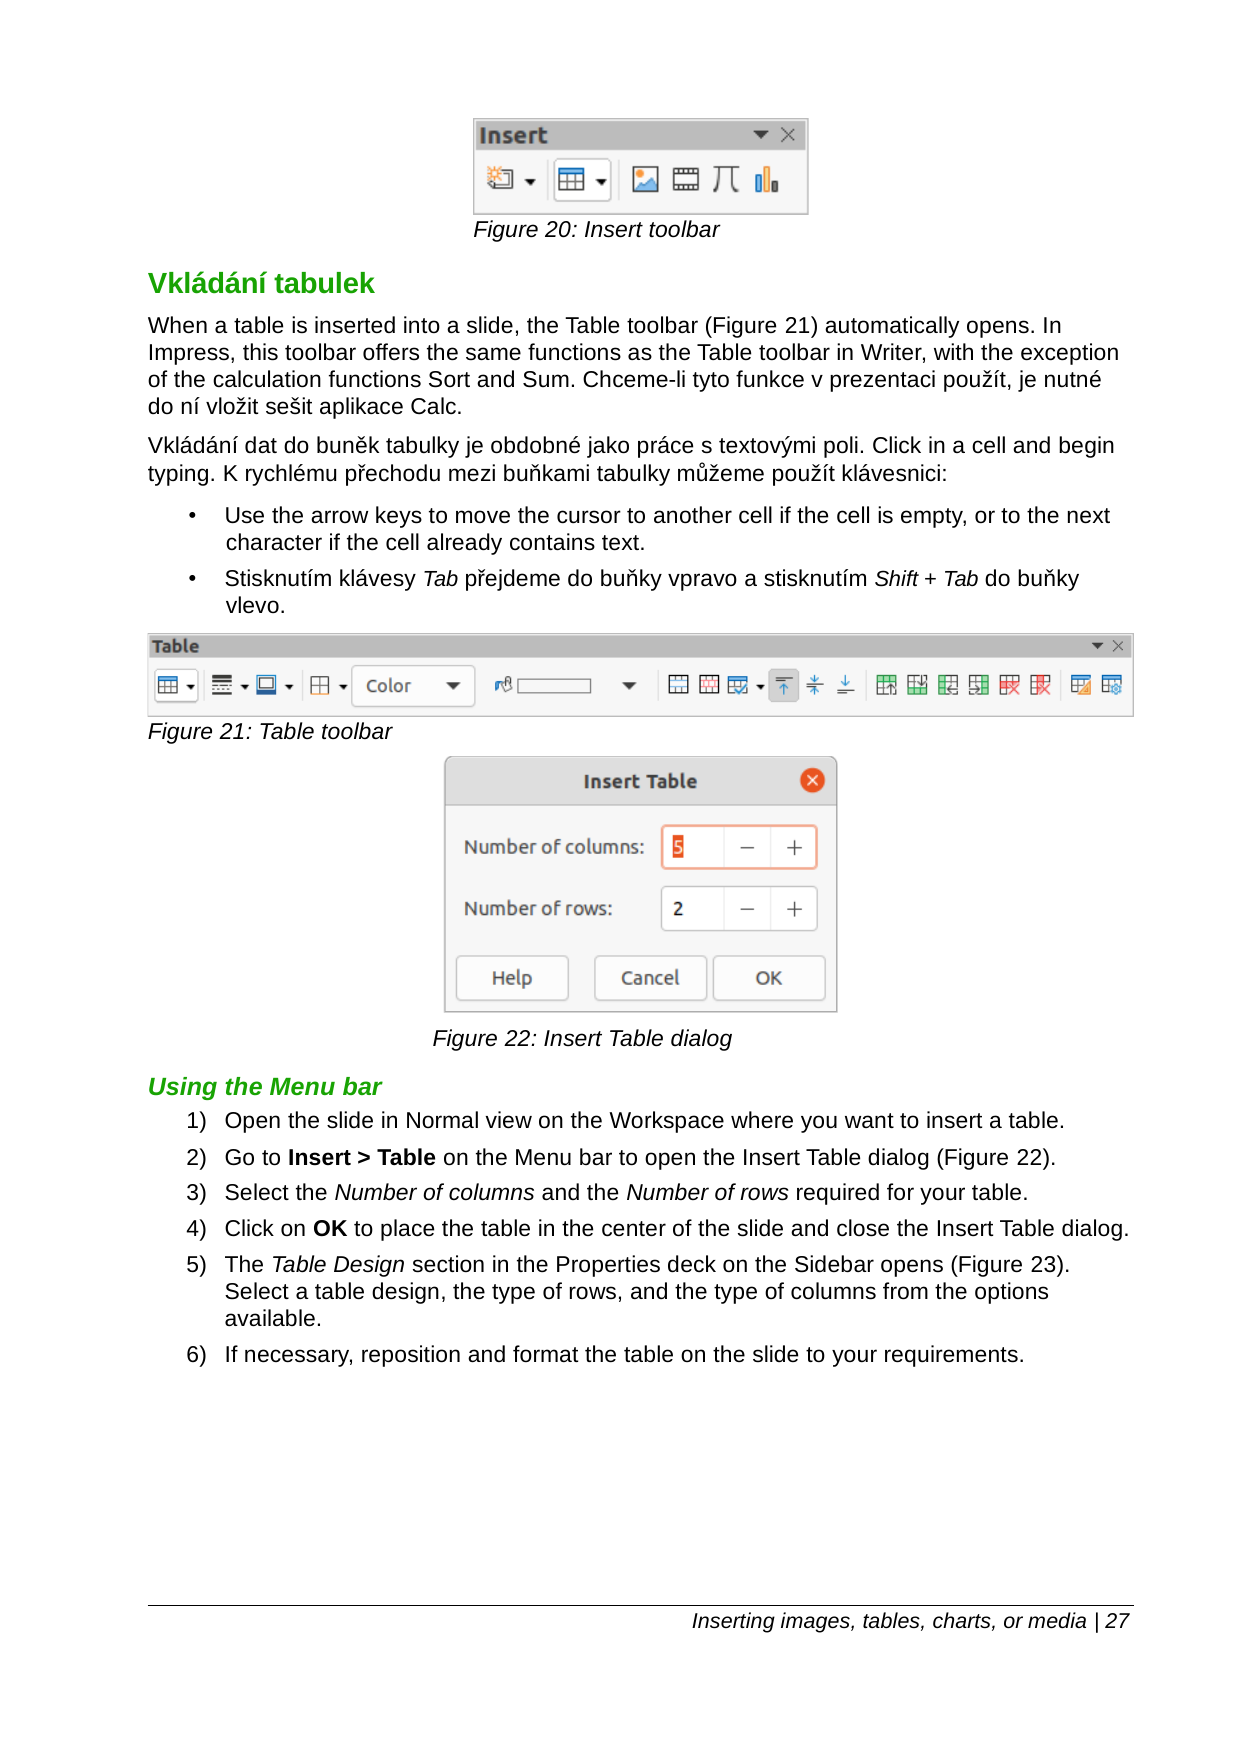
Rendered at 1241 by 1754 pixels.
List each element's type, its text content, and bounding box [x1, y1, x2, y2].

list Use the arrow keys to move the cursor to another cell if the cell is empty, or to the next character if the cell already contains text. [185, 498, 1134, 556]
list Click on OK to place the table in the center of the slide and close the Insert Table dialog. [207, 1215, 1134, 1242]
subtitle Using the Menu bar [148, 1072, 1134, 1101]
list The Table Design section in the Properties deck on the Sidebar opens (Figure 23). Select a table design, the type of rows, and the type of columns from the options available. [207, 1251, 1134, 1332]
list Open the slide in Normal view on the Workspace where you want to insert a table. [207, 1107, 1134, 1134]
picture [473, 118, 809, 215]
text When a table is inserted into a slide, the Table toolbar (Figure 21) automatically opens. In Impress, this toolbar offers the same functions as the Table toolbar in Writer, with the exception of the calculation functions Sort and Sum. Chceme-li tyto funkce v prezentaci použít, je nutné do ní vložit sešit aplikace Calc. [148, 311, 1134, 419]
picture [147, 633, 1134, 717]
text Figure 22: Insert Table dialog [432, 1025, 849, 1051]
text Figure 21: Table toolbar [148, 717, 1134, 744]
text Vkládání dat do buněk tabulky je obdobné jako práce s textovými poli. Click in a cell and begin typing. K rychlému přechodu mezi buňkami tabulky můžeme použít klávesnici: [148, 432, 1134, 486]
text Figure 20: Insert toolbar [473, 215, 808, 242]
list Go to Insert > Table on the Menu bar to open the Insert Table dialog (Figure 22). [207, 1143, 1134, 1170]
list If necessary, reposition and format the table on the slide to your requirements. [207, 1341, 1134, 1368]
subtitle Vkládání tabulek [148, 266, 1134, 299]
list Select the Number of columns and the Number of rows required for your table. [207, 1179, 1134, 1206]
list Stisknutím klávesy Tab přejdeme do buňky vpravo a stisknutím Shift + Tab do buňky vlevo. [185, 561, 1134, 621]
picture [432, 756, 850, 1025]
